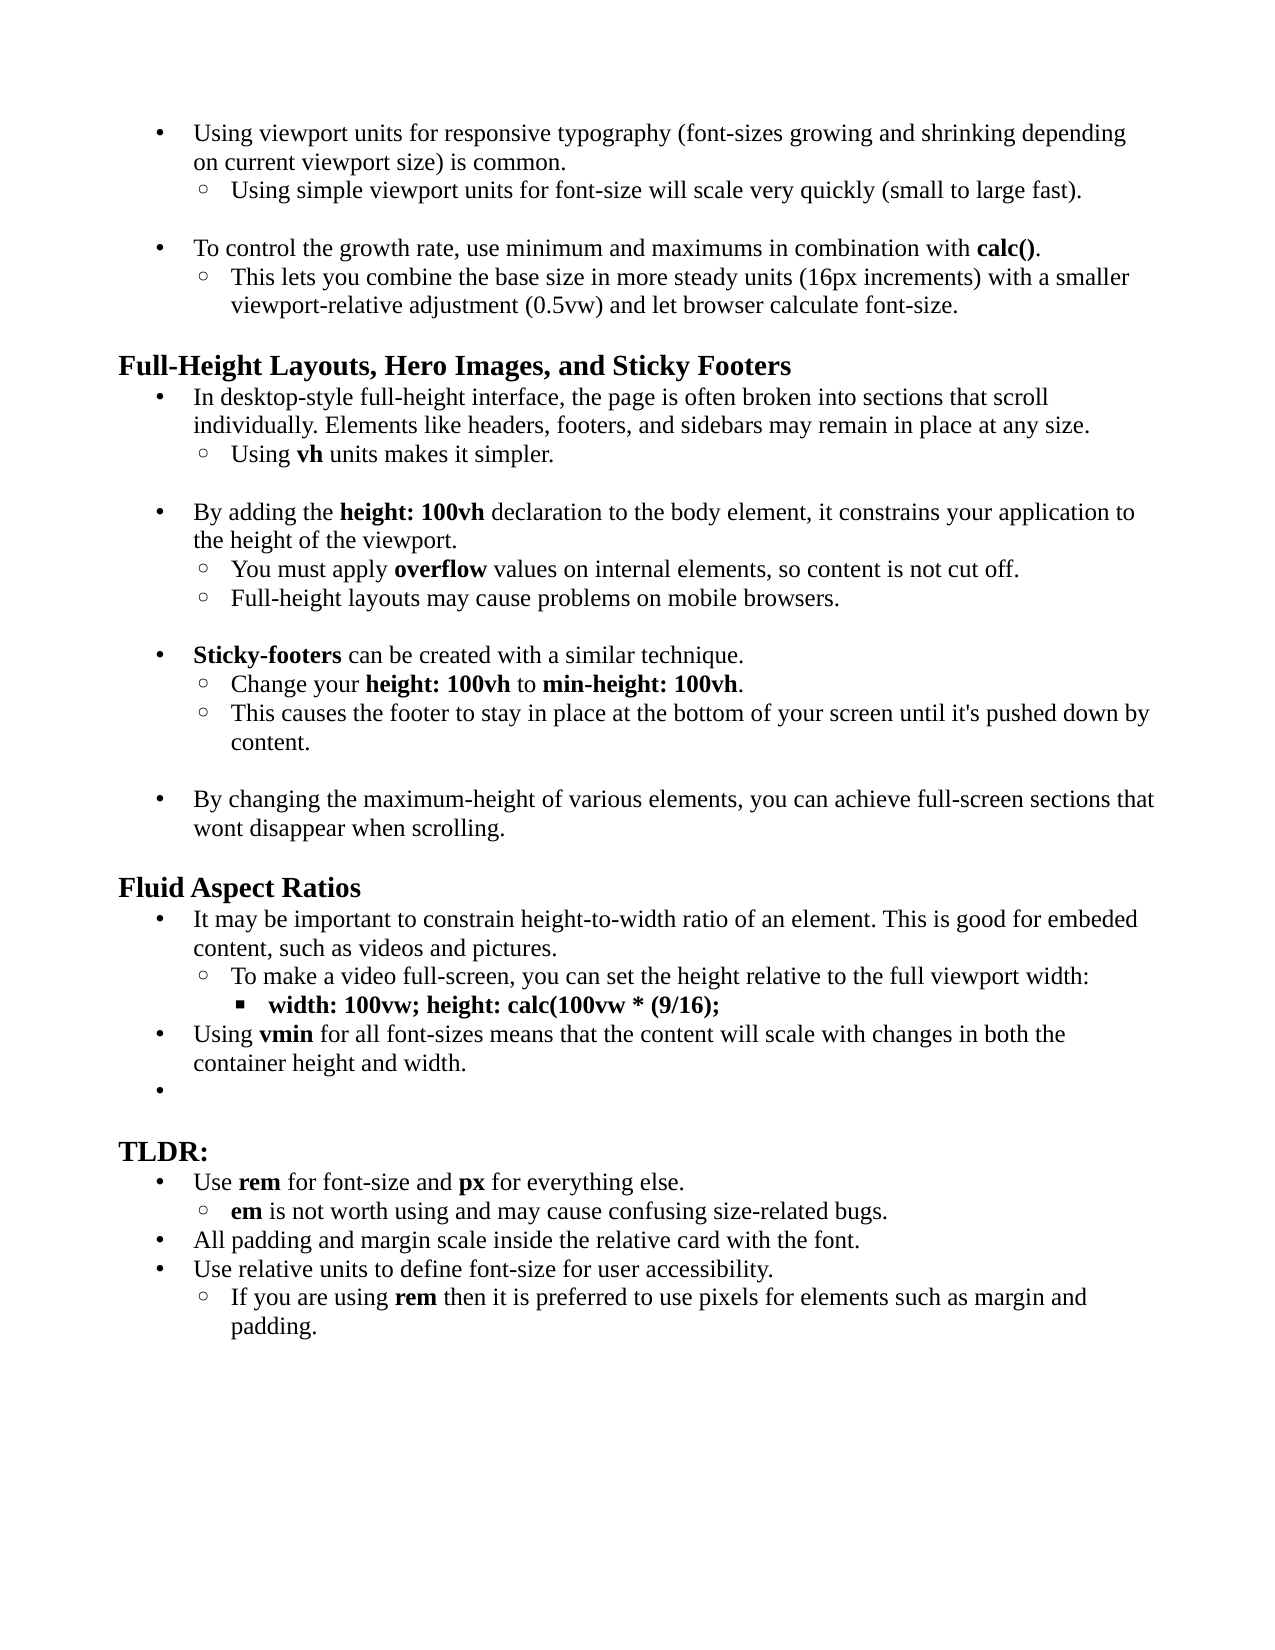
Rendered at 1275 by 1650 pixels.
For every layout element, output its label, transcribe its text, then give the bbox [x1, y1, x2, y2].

list You must apply overflow values on internal elements, so content is not cut off. [193, 554, 1157, 583]
list Using vmin for all font-sizes means that the content will scale with changes in both the container height and width. [156, 1019, 1157, 1076]
list em is not worth using and may cause confusing size-related bugs. [193, 1196, 1157, 1225]
text Full-Height Layouts, Hero Images, and Sticky Footers [118, 348, 1157, 382]
list It may be important to constrain height-to-width ratio of an element. This is good for embeded content, such as videos and pictures. [156, 904, 1157, 961]
list Use relative units to define font-size for user accessibility. [156, 1254, 1157, 1282]
list By adding the height: 100vh declaration to the body element, it constrains your application to the height of the viewport. [156, 497, 1157, 554]
list Using viewport units for responsive typography (font-sizes growing and shrinking depending on current viewport size) is common. [156, 118, 1157, 176]
list Using simple viewport units for font-size will scale very quickly (small to large fast). [193, 176, 1157, 204]
list Using vh units makes it simpler. [193, 439, 1157, 468]
list Full-height layouts may cause problems on mobile browsers. [193, 583, 1157, 612]
text TLDR: [118, 1134, 1157, 1167]
list If you are using rem then it is preferred to use pixels for elements such as margin and padding. [193, 1282, 1157, 1340]
list width: 100vw; height: calc(100vw * (9/16); [231, 990, 1157, 1019]
list Sticky-footers can be created with a similar technique. [156, 640, 1157, 669]
list All padding and margin scale inside the relative card with the font. [156, 1225, 1157, 1254]
list By changing the maximum-height of various elements, you can achieve full-screen sections that wont disappear when scrolling. [156, 784, 1157, 842]
list Use rem for font-size and px for everything else. [156, 1167, 1157, 1196]
list To control the growth rate, use minimum and maximums in combination with calc(). [156, 233, 1157, 262]
list In desktop-style full-height interface, the page is often broken into sections that scroll individually. Elements like headers, footers, and sidebars may remain in place at any size. [156, 382, 1157, 439]
list To make a video full-screen, you can set the height relative to the full viewport width: [193, 961, 1157, 990]
list Change your height: 100vh to min-height: 100vh. [193, 669, 1157, 698]
text Fluid Aspect Ratios [118, 870, 1157, 904]
list This lets you combine the base size in more steady units (16px increments) with a smaller viewport-relative adjustment (0.5vw) and let browser calculate font-size. [193, 262, 1157, 319]
list This causes the footer to stay in place at the bottom of your screen until it's pushed down by content. [193, 698, 1157, 755]
